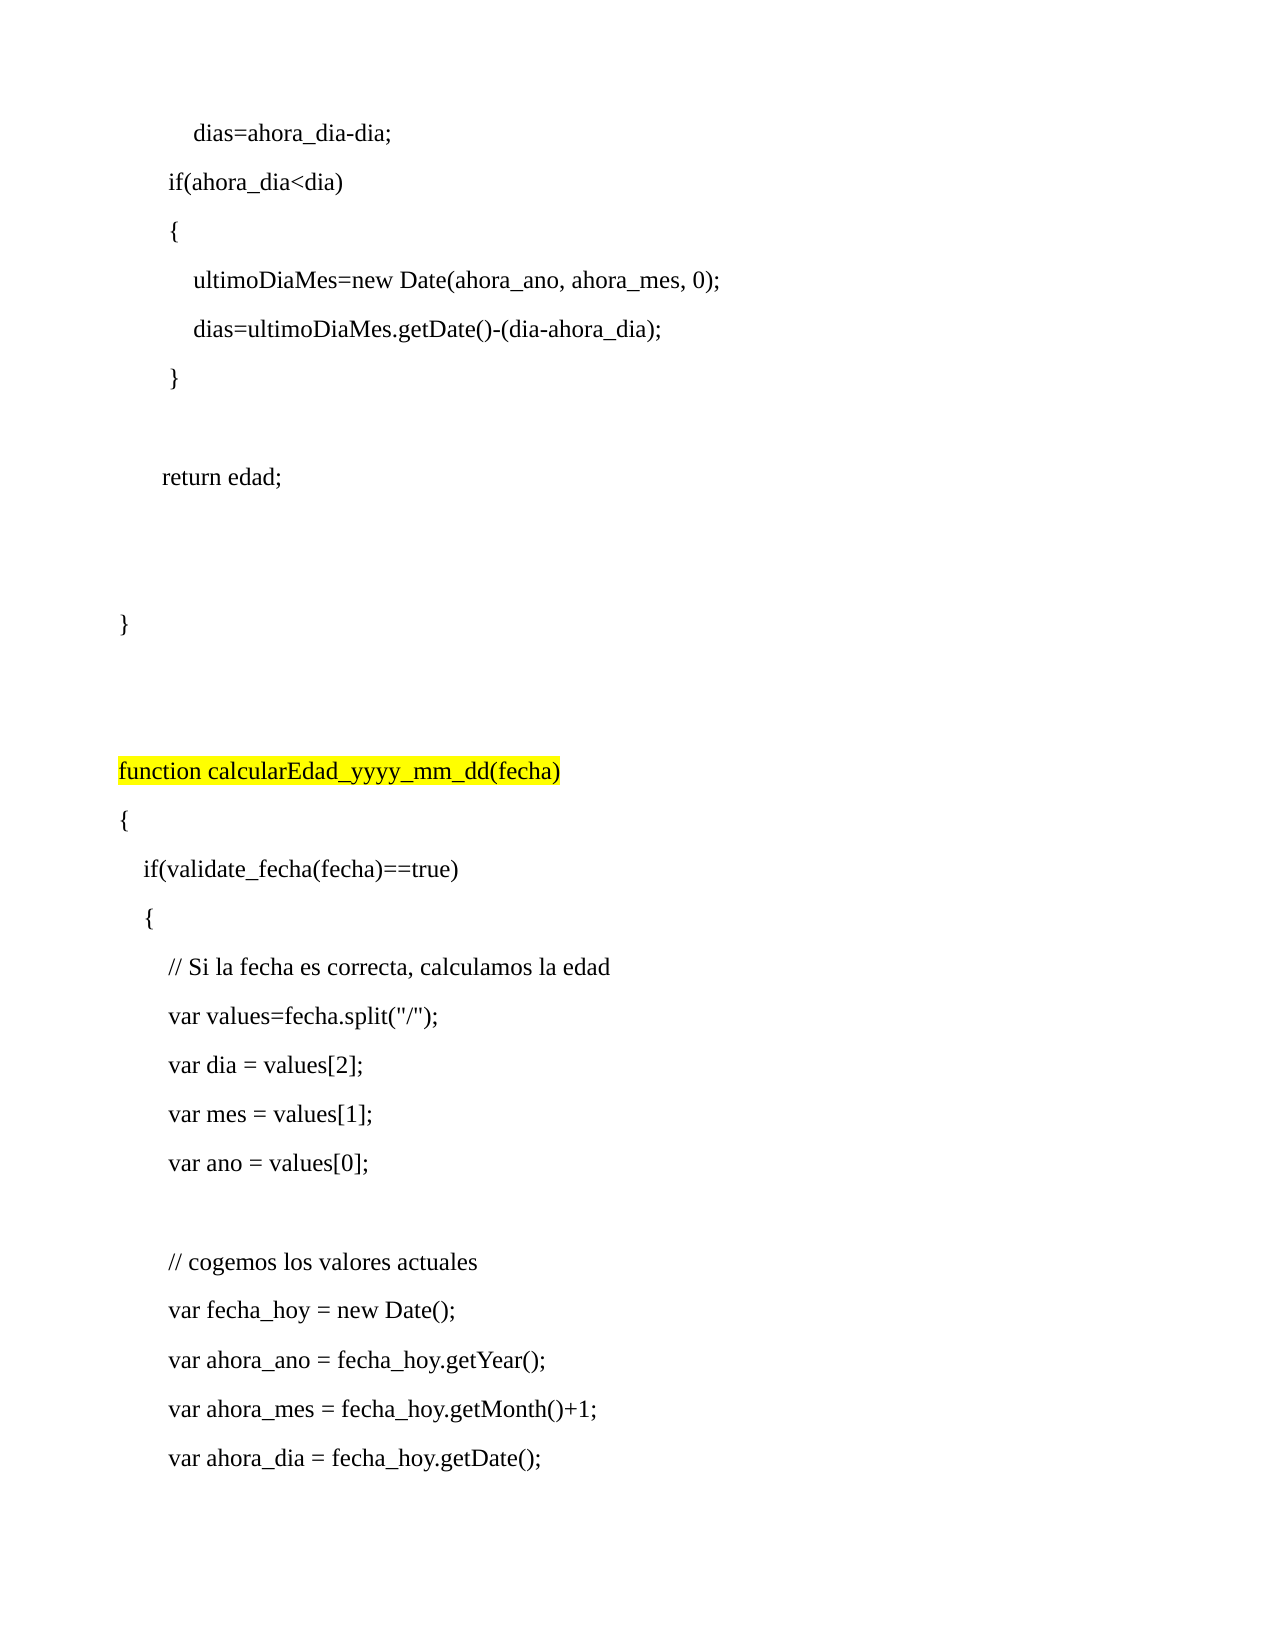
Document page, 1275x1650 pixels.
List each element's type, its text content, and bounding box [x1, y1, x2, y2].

text var dia = values[2]; [118, 1050, 1157, 1079]
text function calcularEdad_yyyy_mm_dd(fecha) [118, 756, 1157, 785]
text // Si la fecha es correcta, calculamos la edad [118, 952, 1157, 981]
text var ahora_ano = fecha_hoy.getYear(); [118, 1345, 1157, 1373]
text var mes = values[1]; [118, 1099, 1157, 1128]
text dias=ultimoDiaMes.getDate()-(dia-ahora_dia); [118, 314, 1157, 343]
text { [118, 216, 1157, 245]
text var ahora_mes = fecha_hoy.getMonth()+1; [118, 1394, 1157, 1422]
text var values=fecha.split("/"); [118, 1001, 1157, 1030]
text } [118, 363, 1157, 392]
text dias=ahora_dia-dia; [118, 118, 1157, 147]
text { [118, 903, 1157, 932]
text var ahora_dia = fecha_hoy.getDate(); [118, 1443, 1157, 1472]
text var fecha_hoy = new Date(); [118, 1296, 1157, 1324]
text var ano = values[0]; [118, 1148, 1157, 1177]
text { [118, 805, 1157, 834]
text } [118, 609, 1157, 637]
text // cogemos los valores actuales [118, 1247, 1157, 1275]
text ultimoDiaMes=new Date(ahora_ano, ahora_mes, 0); [118, 265, 1157, 294]
text return edad; [118, 462, 1157, 490]
text if(ahora_dia<dia) [118, 167, 1157, 196]
text if(validate_fecha(fecha)==true) [118, 854, 1157, 883]
